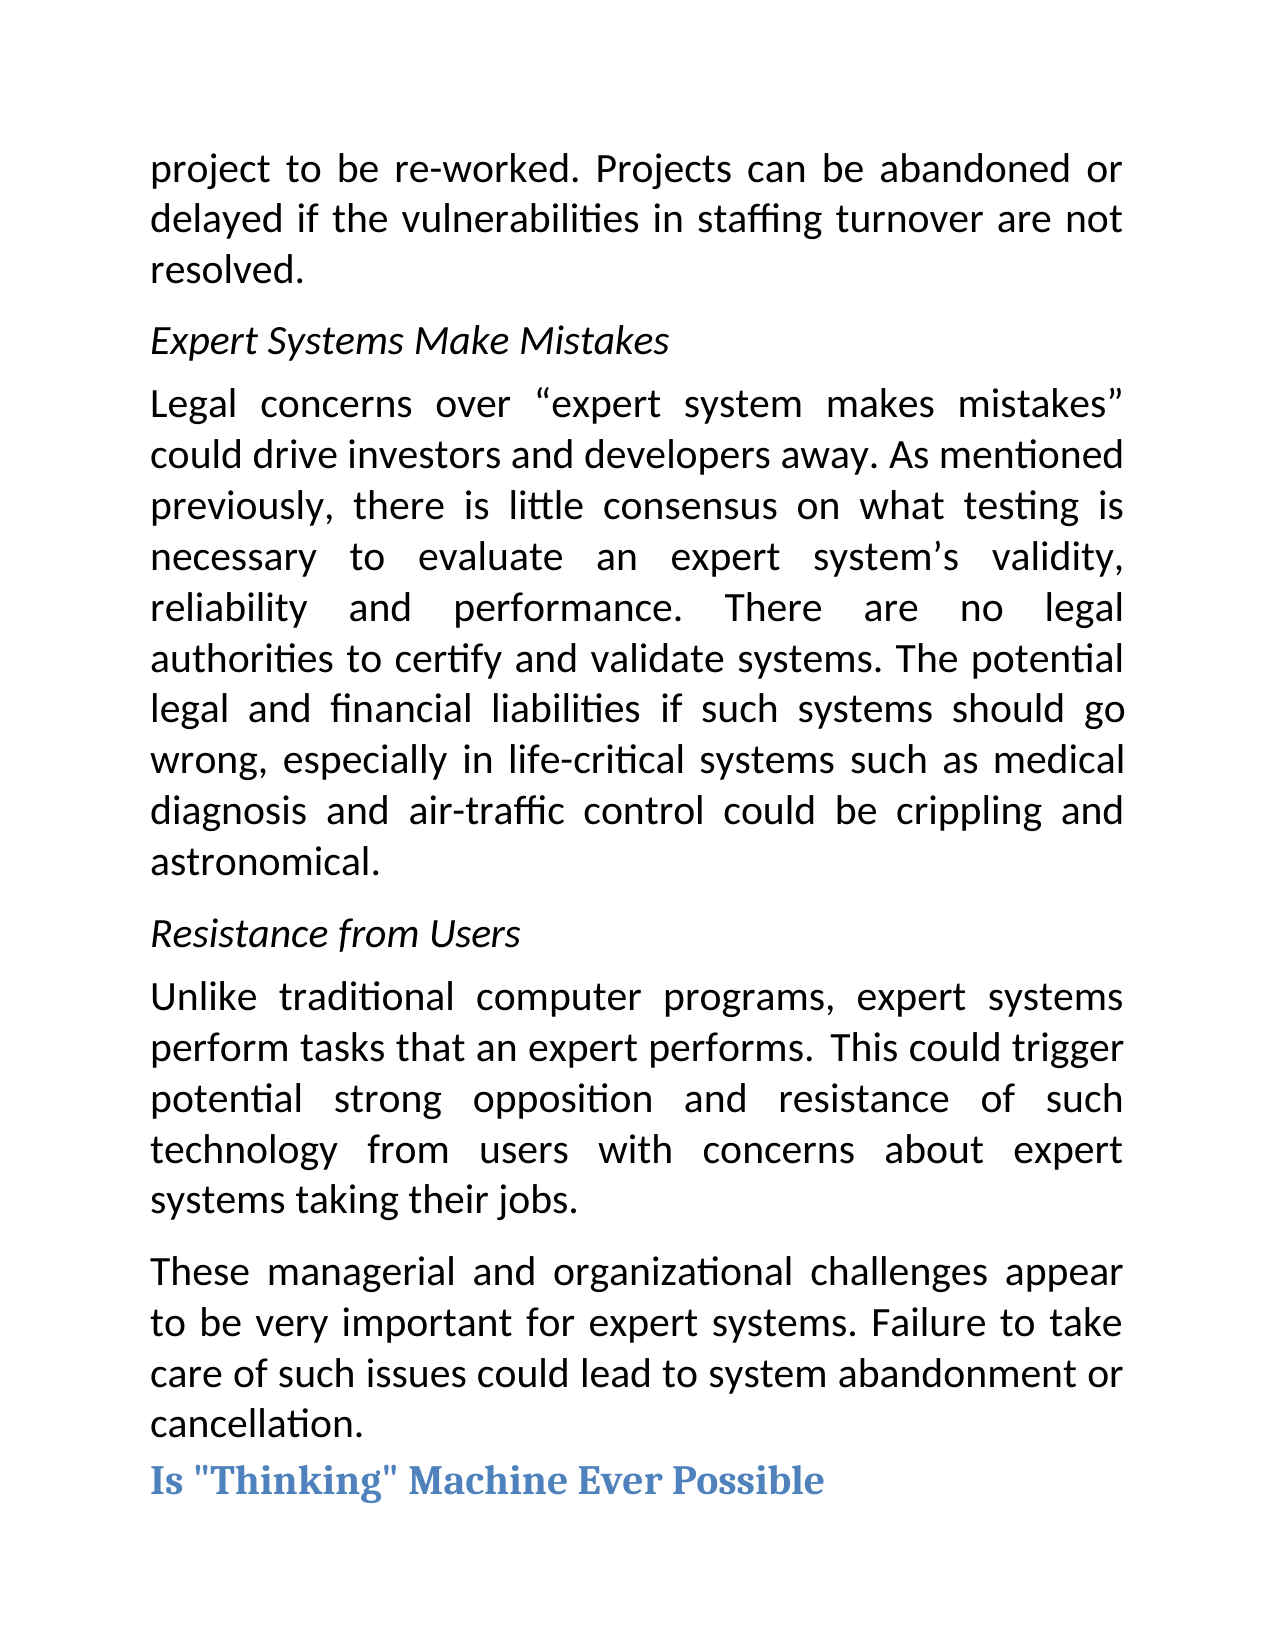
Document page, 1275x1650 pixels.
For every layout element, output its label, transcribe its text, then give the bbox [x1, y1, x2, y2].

subtitle Expert Systems Make Mistakes [150, 314, 1142, 365]
text Legal concerns over “expert system makes mistakes” could drive investors and developers away. As mentioned previously, there is little consensus on what testing is necessary to evaluate an expert system’s validity, reliability and performance. There are no legal authorities to certify and validate systems. The potential legal and financial liabilities if such systems should go wrong, especially in life-critical systems such as medical diagnosis and air-traffic control could be crippling and astronomical. [150, 377, 1125, 886]
text These managerial and organizational challenges appear to be very important for expert systems. Failure to take care of such issues could lead to system abandonment or cancellation. [150, 1245, 1125, 1448]
subtitle Is "Thinking" Machine Ever Possible [150, 1469, 1142, 1500]
text Unlike traditional computer programs, expert systems perform tasks that an expert performs. This could trigger potential strong opposition and resistance of such technology from users with concerns about expert systems taking their jobs. [150, 970, 1124, 1224]
text project to be re-worked. Projects can be abandoned or delayed if the vulnerabilities in staffing turnover are not resolved. [150, 142, 1125, 294]
subtitle Resistance from Users [150, 907, 1142, 958]
